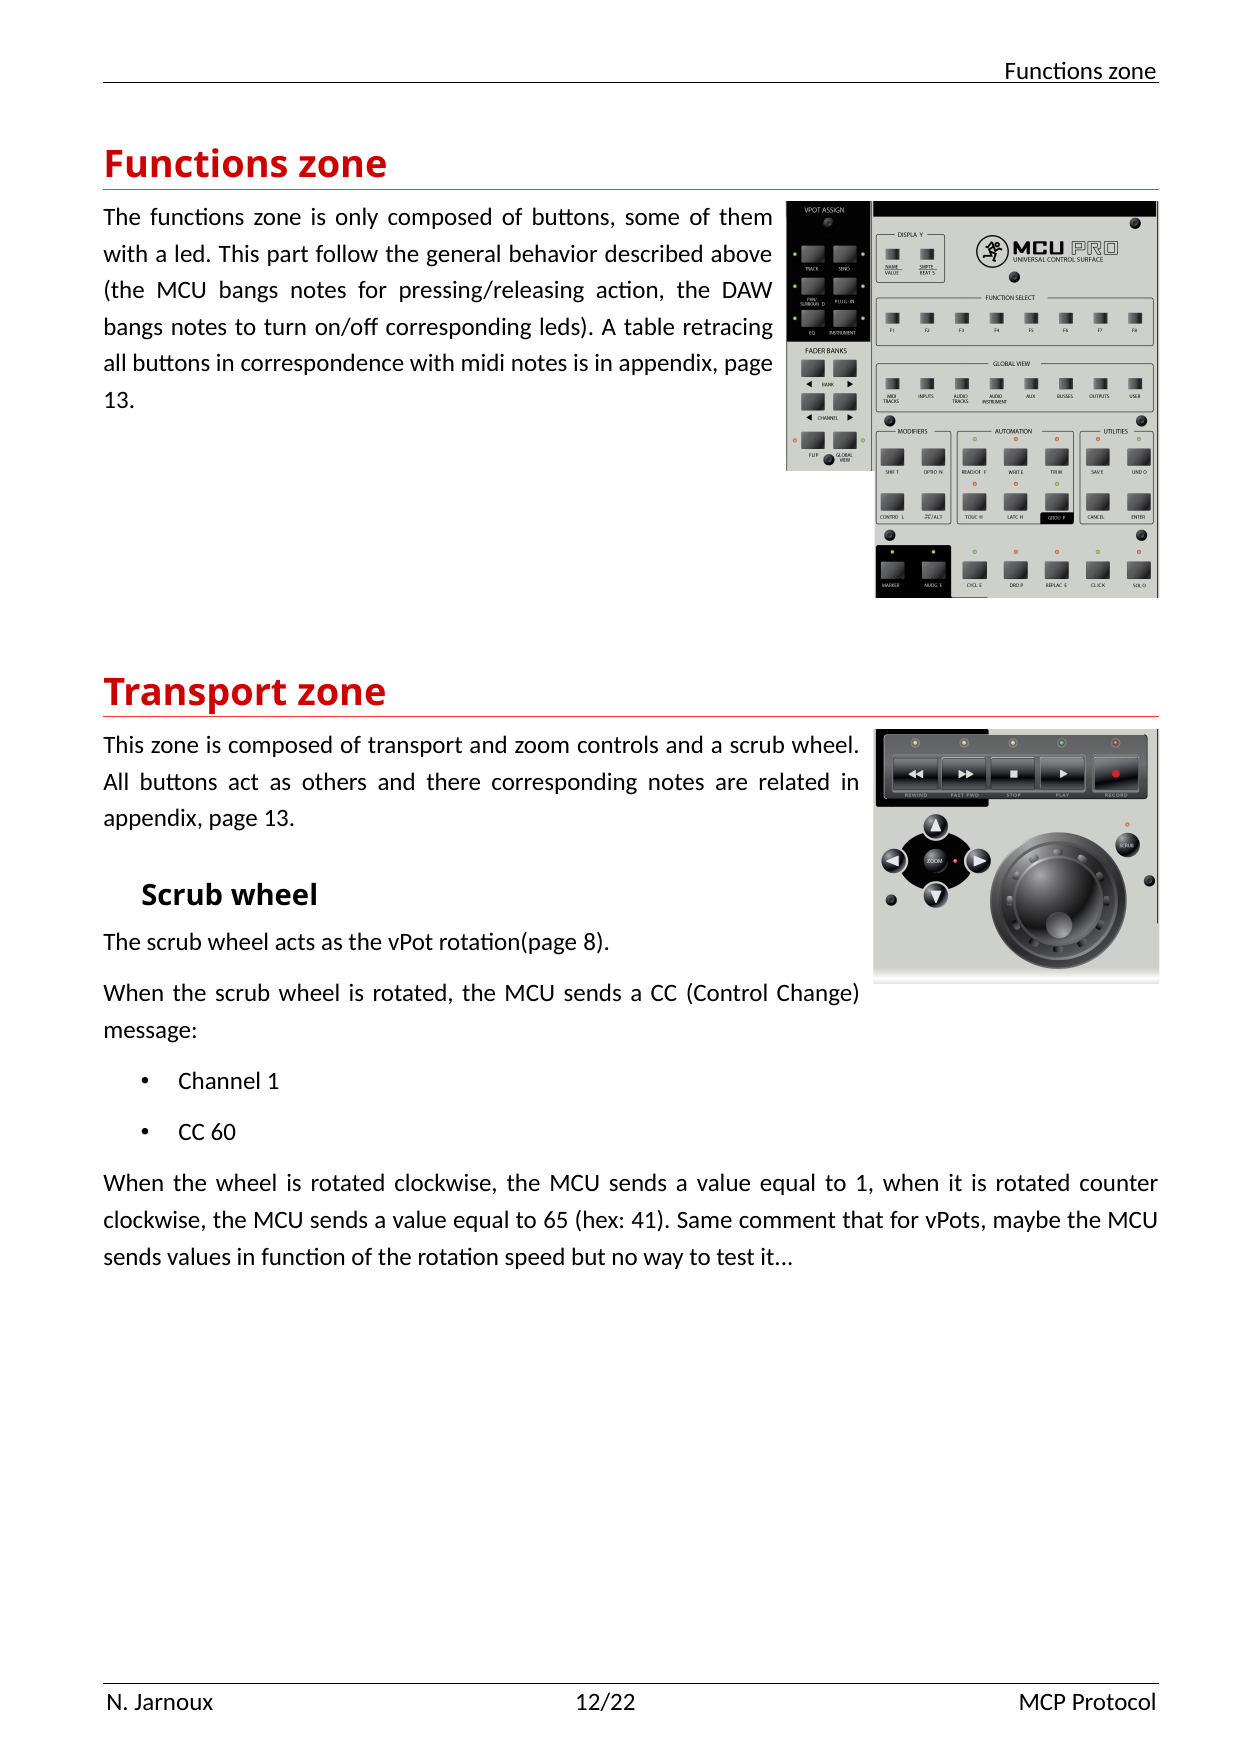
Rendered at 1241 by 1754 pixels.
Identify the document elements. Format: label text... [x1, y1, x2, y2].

subtitle Scrub wheel [141, 874, 873, 914]
list Channel 1 [141, 1065, 1159, 1096]
picture [873, 729, 1160, 984]
picture [785, 201, 1160, 598]
text When the wheel is rotated clockwise, the MCU sends a value equal to 1, when it is rotated counter clockwise, the MCU sends a value equal to 65 (hex: 41). Same comment that for vPots, maybe the MCU sends values in function of the rotation speed but no way to test it... [103, 1167, 1159, 1271]
text When the scrub wheel is rotated, the MCU sends a CC (Control Change) message: [103, 977, 1159, 1044]
text The scrub wheel acts as the vPot rotation(page 8). [103, 926, 873, 957]
text This zone is composed of transport and zoom controls and a scrub wheel. All buttons act as others and there corresponding notes are related in appendix, page 13. [103, 729, 873, 833]
text The functions zone is only composed of buttons, some of them with a led. This part follow the general behavior described above (the MCU bangs notes for pressing/releasing action, the DAW bangs notes to turn on/off corresponding leds). A table retracing all buttons in correspondence with midi notes is in appendix, page 13. [103, 201, 785, 414]
subtitle Transport zone [103, 665, 1159, 716]
subtitle Functions zone [103, 137, 1159, 189]
list CC 60 [141, 1116, 1159, 1147]
